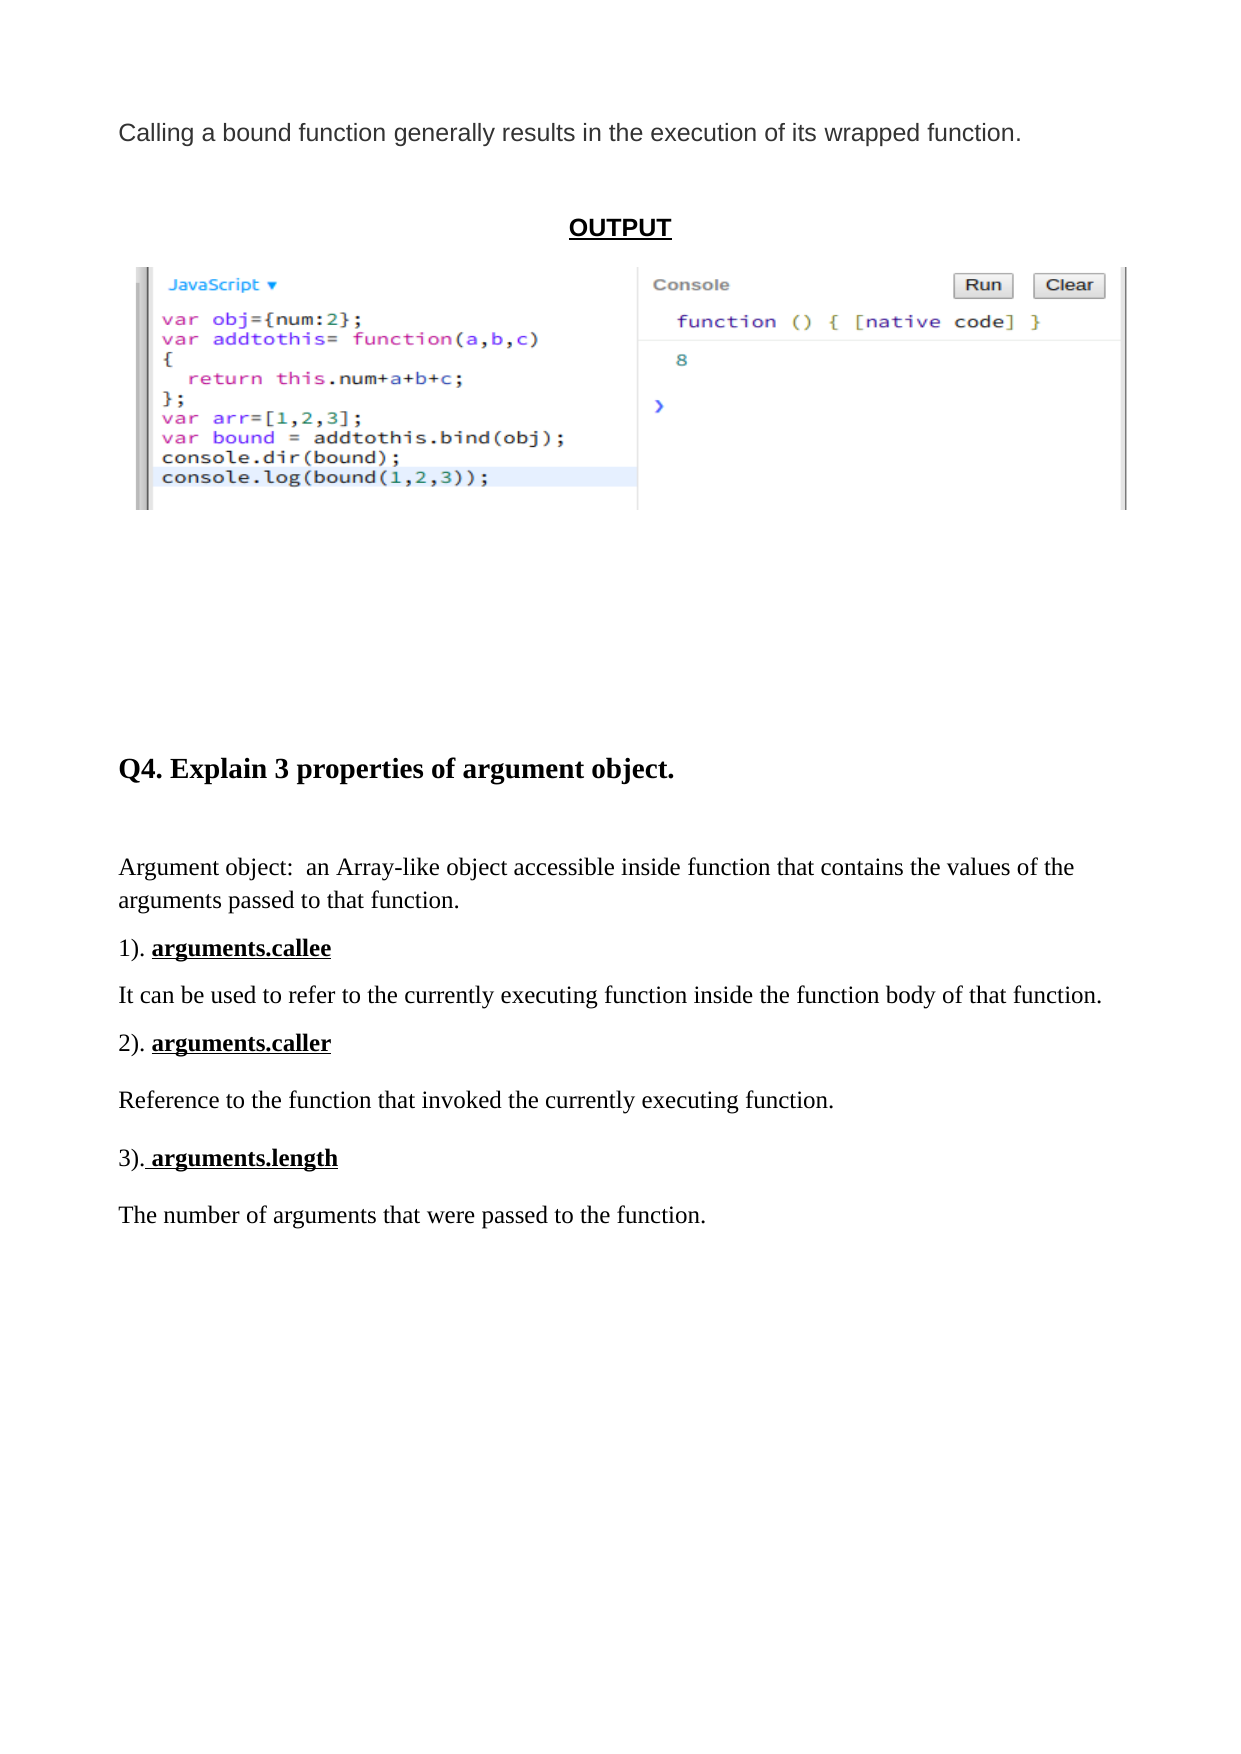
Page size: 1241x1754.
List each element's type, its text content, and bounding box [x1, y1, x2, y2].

text 2). arguments.caller [118, 1028, 1122, 1057]
text 1). arguments.callee [118, 933, 1122, 962]
text 3). arguments.length [118, 1143, 1122, 1172]
text The number of arguments that were passed to the function. [118, 1201, 1122, 1229]
text OUTPUT [118, 213, 1122, 242]
text Argument object: an Array-like object accessible inside function that contains the values of the arguments passed to that function. [118, 852, 1122, 914]
text It can be used to refer to the currently executing function inside the function body of that function. [118, 981, 1122, 1009]
text Calling a bound function generally results in the execution of its wrapped function. [118, 118, 1122, 147]
text Reference to the function that invoked the currently executing function. [118, 1086, 1122, 1114]
text Q4. Explain 3 properties of argument object. [118, 752, 1122, 785]
